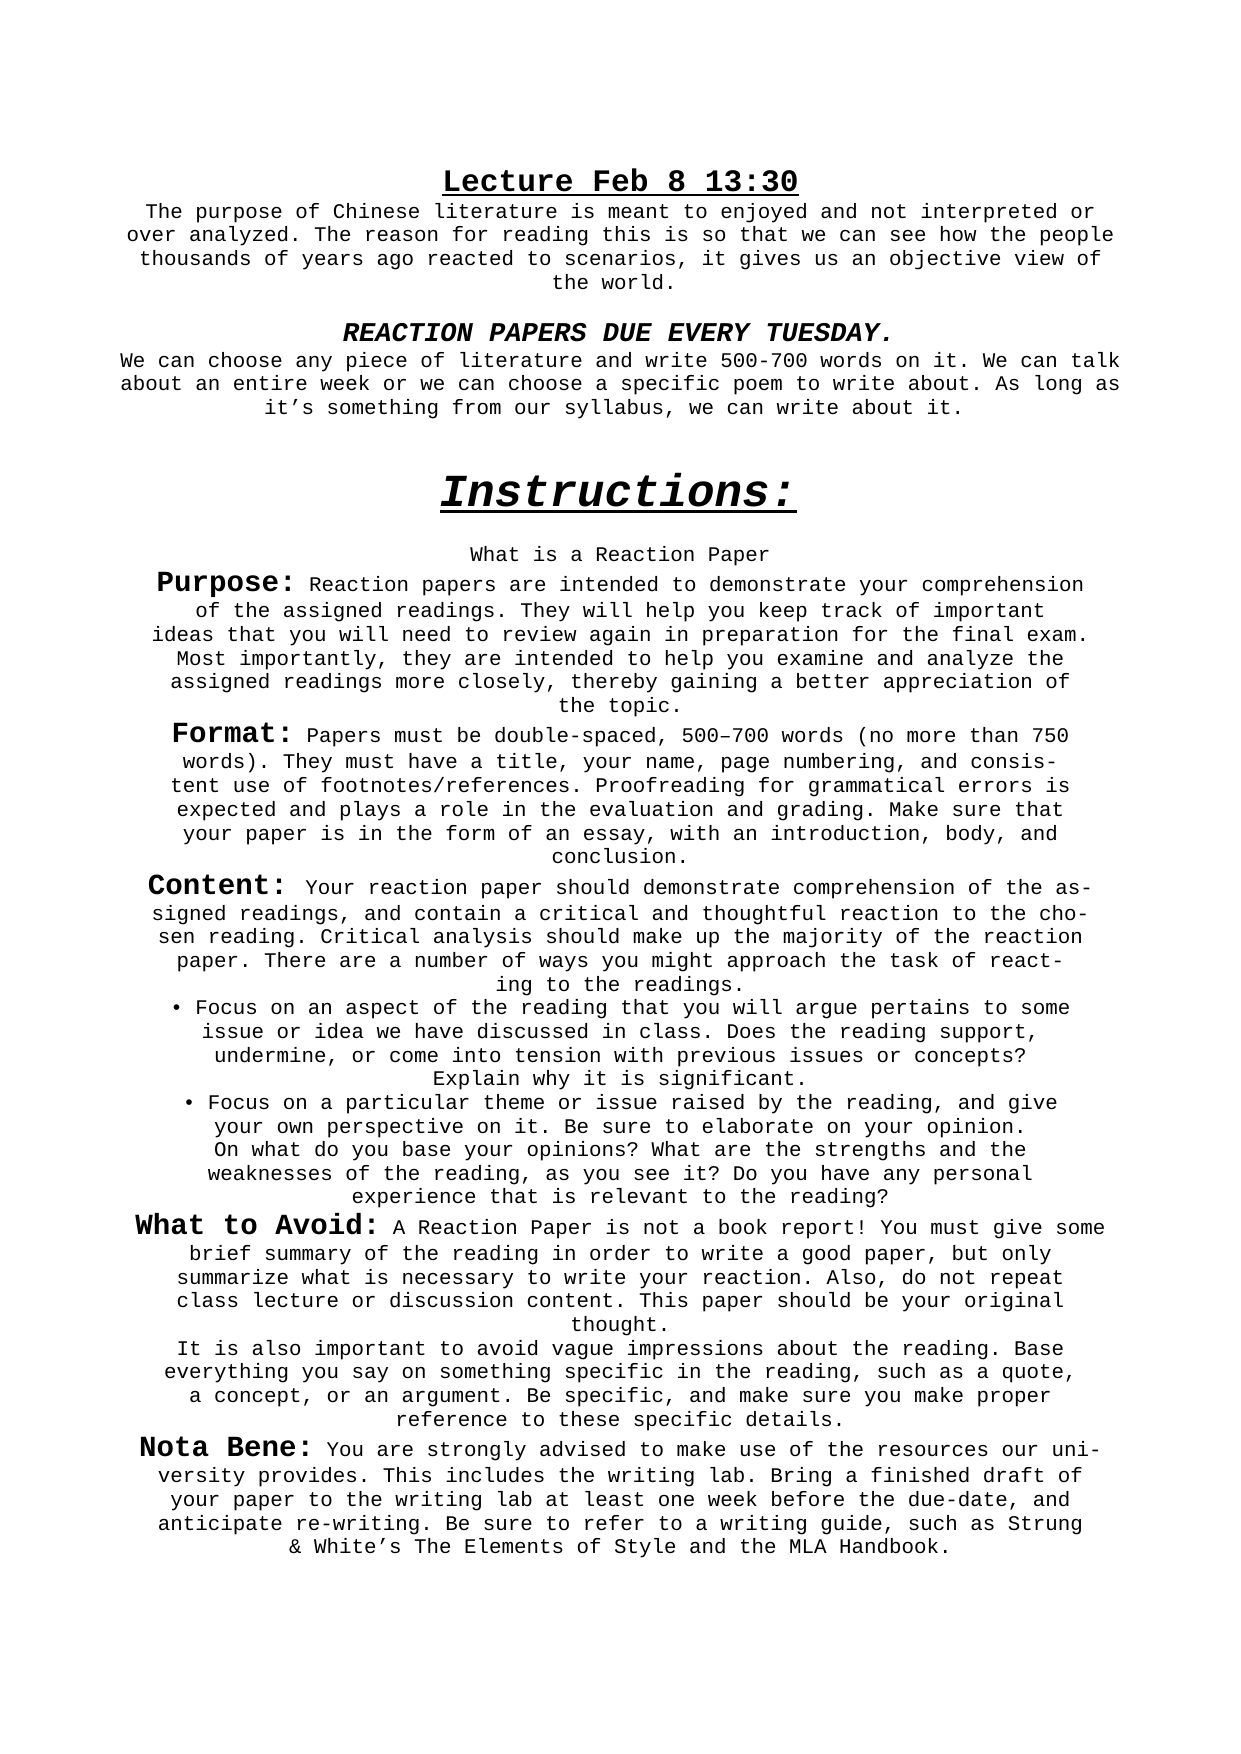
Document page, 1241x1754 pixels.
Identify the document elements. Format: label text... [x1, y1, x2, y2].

text a concept, or an argument. Be specific, and make sure you make proper [118, 1385, 1122, 1409]
text your paper is in the form of an essay, with an introduction, body, and [118, 822, 1122, 846]
text tent use of footnotes/references. Proofreading for grammatical errors is [118, 775, 1122, 799]
text versity provides. This includes the writing lab. Bring a finished draft of [118, 1465, 1122, 1489]
text • Focus on an aspect of the reading that you will argue pertains to some [118, 997, 1122, 1021]
text Purpose: Reaction papers are intended to demonstrate your comprehension [118, 567, 1122, 600]
text everything you say on something specific in the reading, such as a quote, [118, 1361, 1122, 1385]
text signed readings, and contain a critical and thoughtful reaction to the cho- [118, 903, 1122, 926]
text experience that is relevant to the reading? [118, 1187, 1122, 1210]
text issue or idea we have discussed in class. Does the reading support, [118, 1021, 1122, 1045]
text REACTION PAPERS DUE EVERY TUESDAY. [118, 319, 1122, 350]
text Nota Bene: You are strongly advised to make use of the resources our uni- [118, 1432, 1122, 1465]
text assigned readings more closely, thereby gaining a better appreciation of [118, 671, 1122, 695]
text Most importantly, they are intended to help you examine and analyze the [118, 648, 1122, 671]
text conclusion. [118, 846, 1122, 870]
text Content: Your reaction paper should demonstrate comprehension of the as- [118, 870, 1122, 903]
text ideas that you will need to review again in preparation for the final exam. [118, 624, 1122, 648]
text undermine, or come into tension with previous issues or concepts? [118, 1045, 1122, 1068]
text On what do you base your opinions? What are the strengths and the [118, 1139, 1122, 1163]
text We can choose any piece of literature and write 500-700 words on it. We can talk about an entire week or we can choose a specific poem to write about. As long as [118, 350, 1122, 397]
text What is a Reaction Paper [118, 544, 1122, 567]
text brief summary of the reading in order to write a good paper, but only [118, 1243, 1122, 1267]
text paper. There are a number of ways you might approach the task of react- [118, 950, 1122, 974]
text ing to the readings. [118, 974, 1122, 997]
text the topic. [118, 695, 1122, 718]
text reference to these specific details. [118, 1409, 1122, 1432]
text anticipate re-writing. Be sure to refer to a writing guide, such as Strung [118, 1513, 1122, 1536]
text Lecture Feb 8 13:30 [118, 165, 1122, 201]
text it’s something from our syllabus, we can write about it. [118, 397, 1122, 421]
text your own perspective on it. Be sure to elaborate on your opinion. [118, 1116, 1122, 1139]
text expected and plays a role in the evaluation and grading. Make sure that [118, 799, 1122, 822]
text Explain why it is significant. [118, 1068, 1122, 1092]
text weaknesses of the reading, as you see it? Do you have any personal [118, 1163, 1122, 1187]
text & White’s The Elements of Style and the MLA Handbook. [118, 1536, 1122, 1560]
text Instructions: [118, 468, 1122, 520]
text Format: Papers must be double-spaced, 500–700 words (no more than 750 [118, 718, 1122, 752]
text The purpose of Chinese literature is meant to enjoyed and not interpreted or over analyzed. The reason for reading this is so that we can see how the people thousands of years ago reacted to scenarios, it gives us an objective view of the world. [118, 201, 1122, 295]
text of the assigned readings. They will help you keep track of important [118, 600, 1122, 624]
text It is also important to avoid vague impressions about the reading. Base [118, 1338, 1122, 1361]
text • Focus on a particular theme or issue raised by the reading, and give [118, 1092, 1122, 1116]
text summarize what is necessary to write your reaction. Also, do not repeat [118, 1267, 1122, 1291]
text your paper to the writing lab at least one week before the due-date, and [118, 1489, 1122, 1513]
text thought. [118, 1314, 1122, 1338]
text What to Avoid: A Reaction Paper is not a book report! You must give some [118, 1210, 1122, 1243]
text words). They must have a title, your name, page numbering, and consis- [118, 752, 1122, 775]
text class lecture or discussion content. This paper should be your original [118, 1291, 1122, 1314]
text sen reading. Critical analysis should make up the majority of the reaction [118, 926, 1122, 950]
